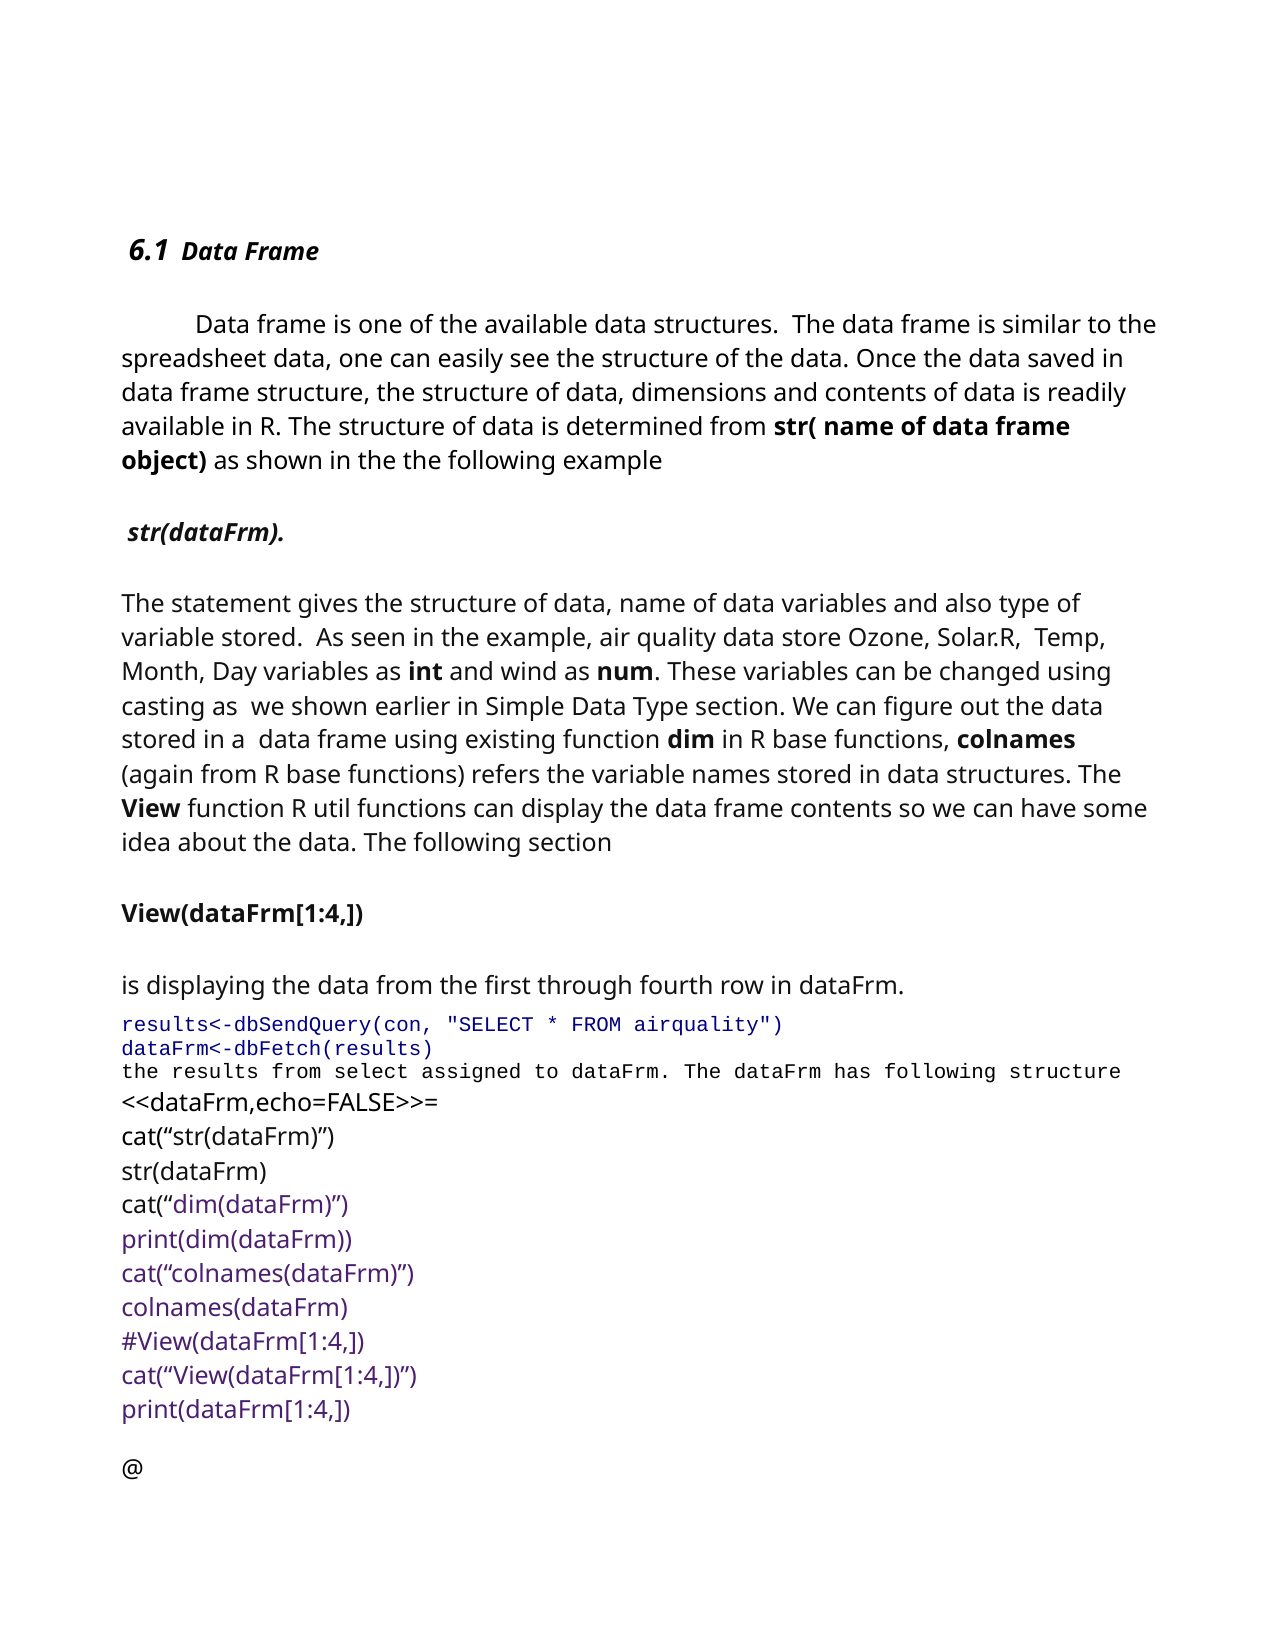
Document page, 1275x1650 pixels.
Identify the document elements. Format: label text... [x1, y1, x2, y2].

text colnames(dataFrm) [121, 1289, 1158, 1323]
text The statement gives the structure of data, name of data variables and also type of variable stored. As seen in the example, air quality data store Ozone, Solar.R, Temp, Month, Day variables as int and wind as num. These variables can be changed using casting as we shown earlier in Simple Data Type section. We can figure out the data stored in a data frame using existing function dim in R base functions, colnames (again from R base functions) refers the variable names stored in data structures. The View function R util functions can display the data frame contents so we can have some idea about the data. The following section [121, 586, 1158, 858]
text Data frame is one of the available data structures. The data frame is similar to the spreadsheet data, one can easily see the structure of the data. Once the data saved in data frame structure, the structure of data, dimensions and contents of data is readily available in R. The structure of data is determined from str( name of data frame object) as shown in the the following example [121, 307, 1158, 477]
text results<-dbSendQuery(con, "SELECT * FROM airquality") [121, 1014, 1158, 1038]
text #View(dataFrm[1:4,]) [121, 1323, 1158, 1357]
text str(dataFrm) [121, 1153, 1158, 1187]
text cat(“colnames(dataFrm)”) [121, 1255, 1158, 1289]
text dataFrm<-dbFetch(results) [121, 1038, 1158, 1061]
text is displaying the data from the first through fourth row in dataFrm. [121, 967, 1158, 1002]
text print(dataFrm[1:4,]) [121, 1392, 1158, 1426]
text View(dataFrm[1:4,]) [121, 896, 1158, 930]
text the results from select assigned to dataFrm. The dataFrm has following structure [121, 1061, 1158, 1085]
text @ [121, 1451, 1158, 1485]
text cat(“str(dataFrm)”) [121, 1119, 1158, 1153]
text cat(“View(dataFrm[1:4,])”) [121, 1357, 1158, 1392]
text str(dataFrm). [121, 514, 1158, 548]
text <<dataFrm,echo=FALSE>>= [121, 1085, 1158, 1119]
text print(dim(dataFrm)) [121, 1221, 1158, 1255]
subtitle Data Frame [121, 229, 1158, 269]
text cat(“dim(dataFrm)”) [121, 1187, 1158, 1221]
